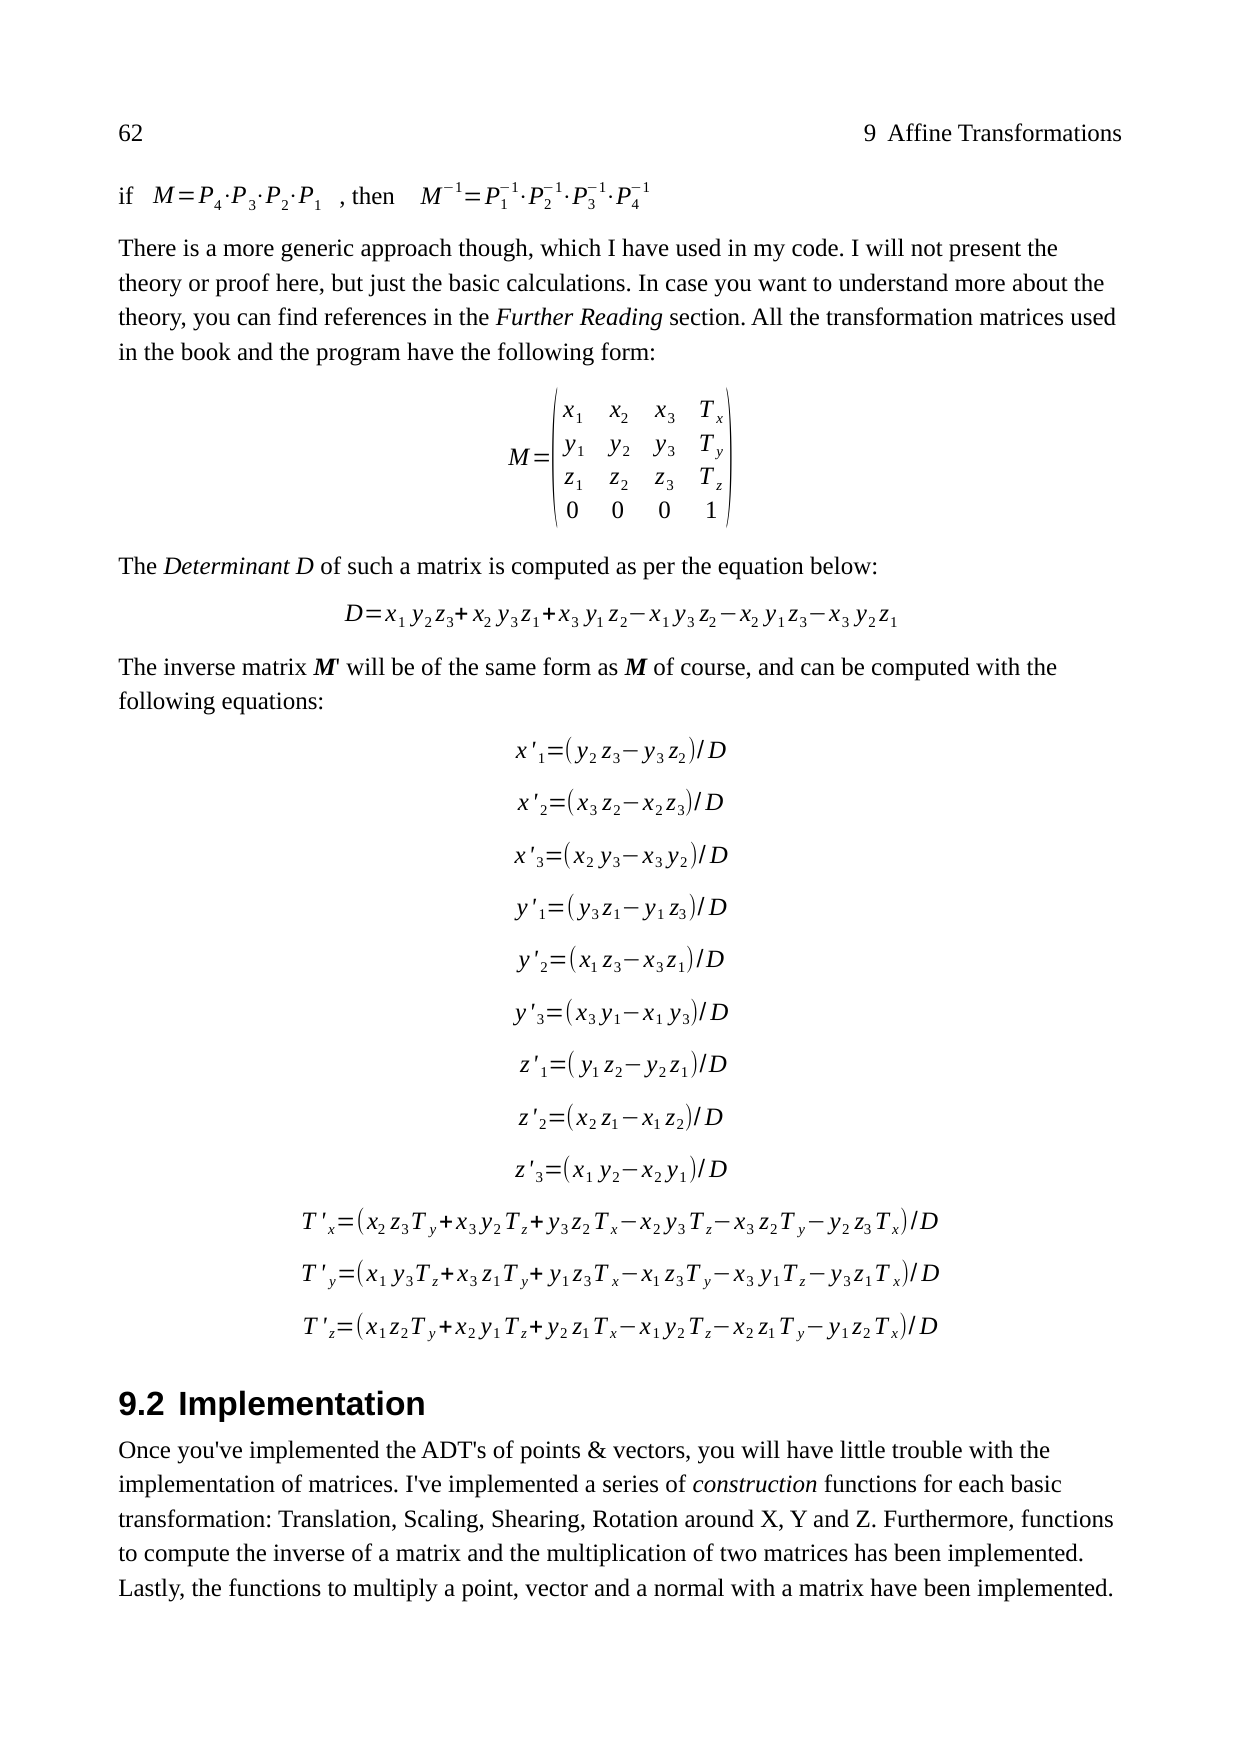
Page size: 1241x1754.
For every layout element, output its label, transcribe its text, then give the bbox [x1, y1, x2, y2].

text The Determinant D of such a matrix is computed as per the equation below: [118, 551, 1122, 579]
text if, then [118, 178, 1122, 213]
text The inverse matrix M' will be of the same form as M of course, and can be computed with the following equations: [118, 652, 1122, 715]
text There is a more generic approach though, which I have used in my code. I will not present the theory or proof here, but just the basic calculations. In case you want to understand more about the theory, you can find references in the Further Reading section. All the transformation matrices used in the book and the program have the following form: [118, 233, 1122, 366]
subtitle Implementation [118, 1384, 1122, 1423]
text Once you've implemented the ADT's of points & vectors, you will have little trouble with the implementation of matrices. I've implemented a series of construction functions for each basic transformation: Translation, Scaling, Shearing, Rotation around X, Y and Z. Furthermore, functions to compute the inverse of a matrix and the multiplication of two matrices has been implemented. Lastly, the functions to multiply a point, vector and a normal with a matrix have been implemented. [118, 1435, 1122, 1602]
